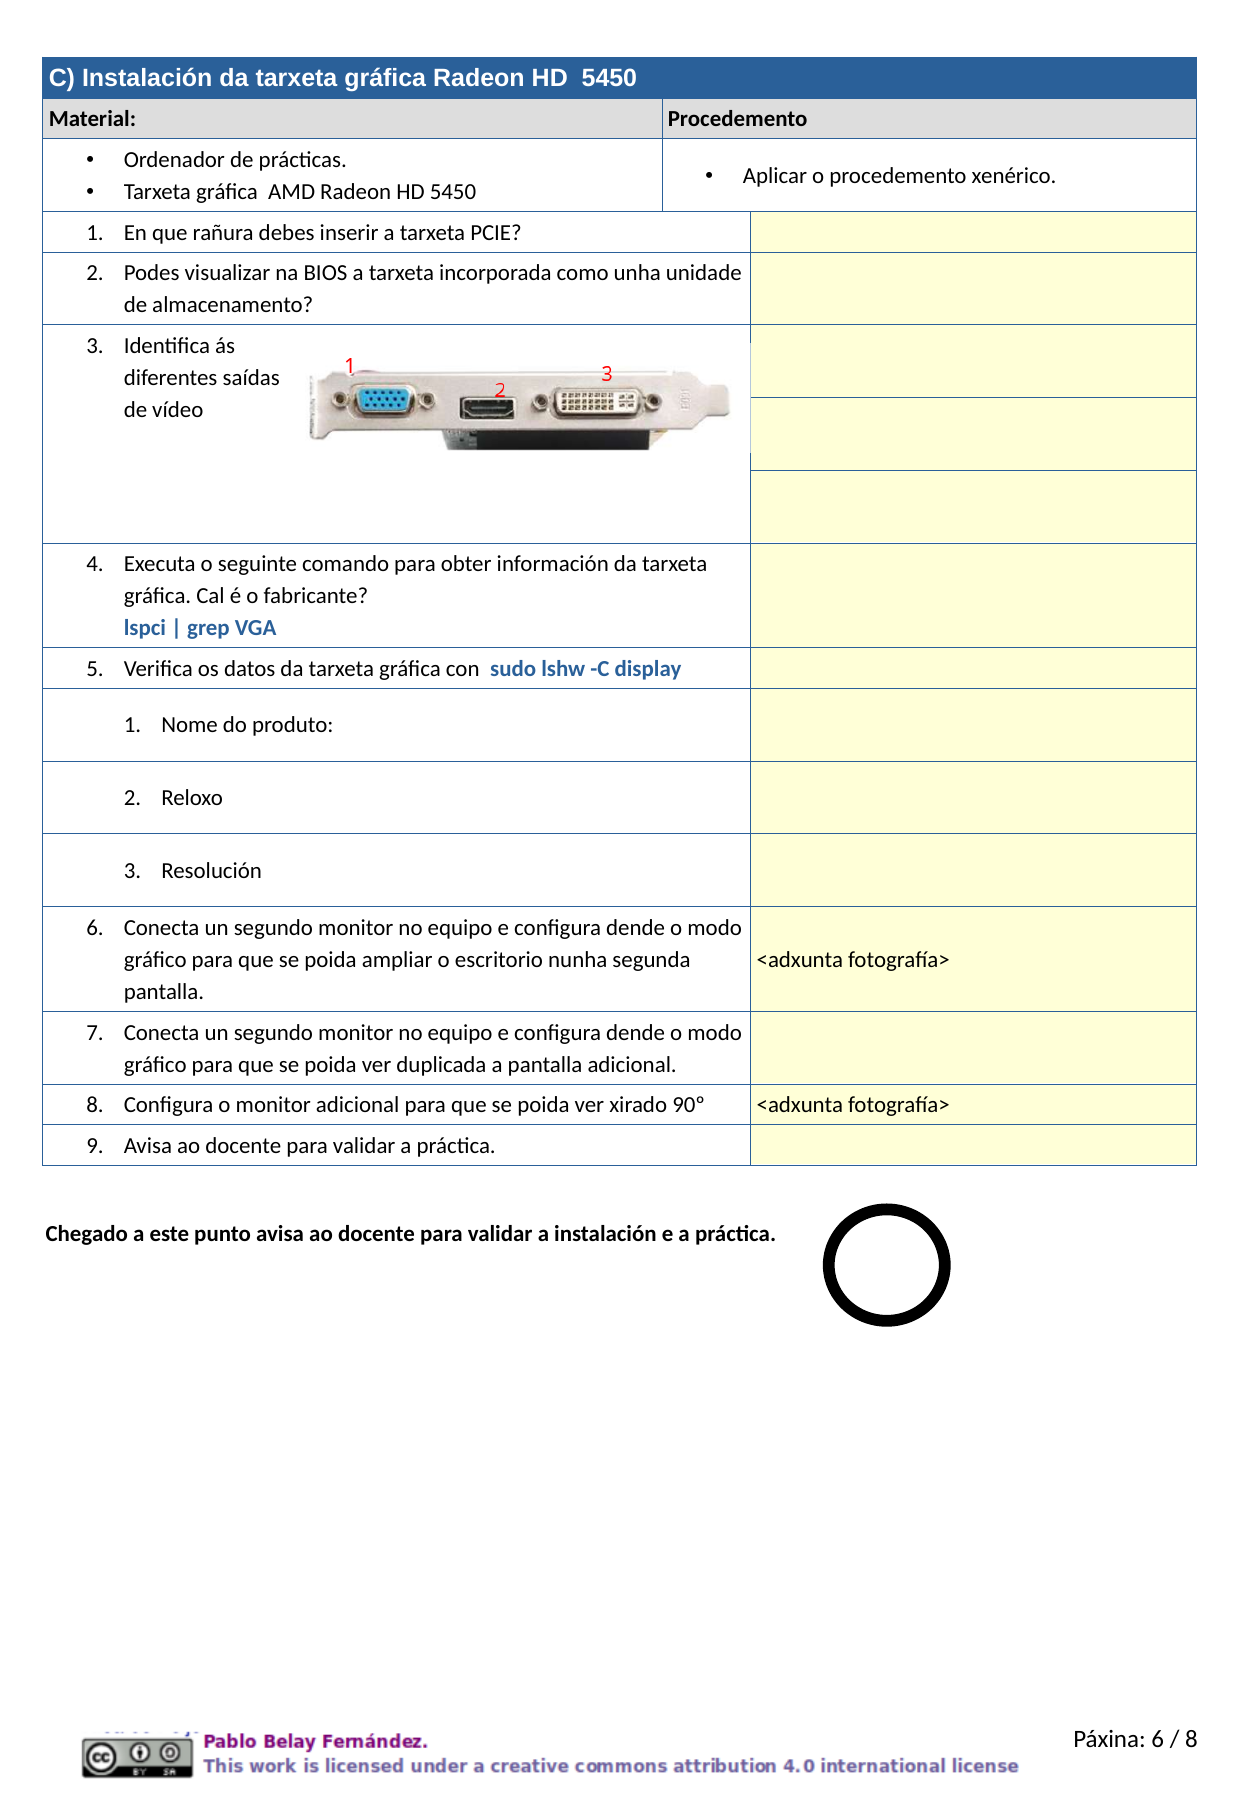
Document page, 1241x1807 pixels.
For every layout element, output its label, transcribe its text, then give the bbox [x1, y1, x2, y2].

table_cell Executa o seguinte comando para obter información da tarxeta gráfica. Cal é o fabricante? lspci | grep VGA [43, 544, 750, 647]
table_cell Configura o monitor adicional para que se poida ver xirado 90º [43, 1085, 750, 1124]
table_cell Verifica os datos da tarxeta gráfica con sudo lshw -C display [43, 648, 750, 688]
table_cell [751, 689, 1196, 761]
table_cell [751, 253, 1196, 324]
table_cell [751, 762, 1196, 833]
table_header C) Instalación da tarxeta gráfica Radeon HD 5450 [43, 58, 1196, 98]
table_cell [751, 212, 1196, 252]
table_cell [751, 544, 1196, 647]
table_cell Reloxo [43, 762, 750, 833]
table_cell En que rañura debes inserir a tarxeta PCIE? [43, 212, 750, 252]
table_cell Resolución [43, 834, 750, 906]
table_cell Aplicar o procedemento xenérico. [663, 139, 1196, 211]
picture [283, 343, 751, 453]
table_cell Conecta un segundo monitor no equipo e configura dende o modo gráfico para que se poida ver duplicada a pantalla adicional. [43, 1012, 750, 1083]
table_cell Nome do produto: [43, 689, 750, 761]
table_cell Procedemento [663, 99, 1196, 138]
table_cell <adxunta fotografía> [751, 907, 1196, 1011]
text [931, 1219, 1197, 1247]
table_cell [751, 1012, 1196, 1083]
table_cell Identifica ás diferentes saídas de vídeo [43, 325, 750, 542]
table_cell Podes visualizar na BIOS a tarxeta incorporada como unha unidade de almacenamento? [43, 253, 750, 324]
table_cell Conecta un segundo monitor no equipo e configura dende o modo gráfico para que se poida ampliar o escritorio nunha segunda pantalla. [43, 907, 750, 1011]
table_cell <adxunta fotografía> [751, 1085, 1196, 1124]
table_cell [751, 398, 1196, 470]
table_cell [751, 648, 1196, 688]
text Chegado a este punto avisa ao docente para validar a instalación e a práctica. [45, 1219, 843, 1247]
table_cell Ordenador de prácticas. Tarxeta gráfica AMD Radeon HD 5450 [43, 139, 662, 211]
table_cell [751, 834, 1196, 906]
table_cell Avisa ao docente para validar a práctica. [43, 1125, 750, 1164]
table_cell [751, 1125, 1196, 1164]
table_cell Material: [43, 99, 662, 138]
picture [65, 1722, 1035, 1787]
table_cell [751, 471, 1196, 542]
table_cell [751, 325, 1196, 397]
